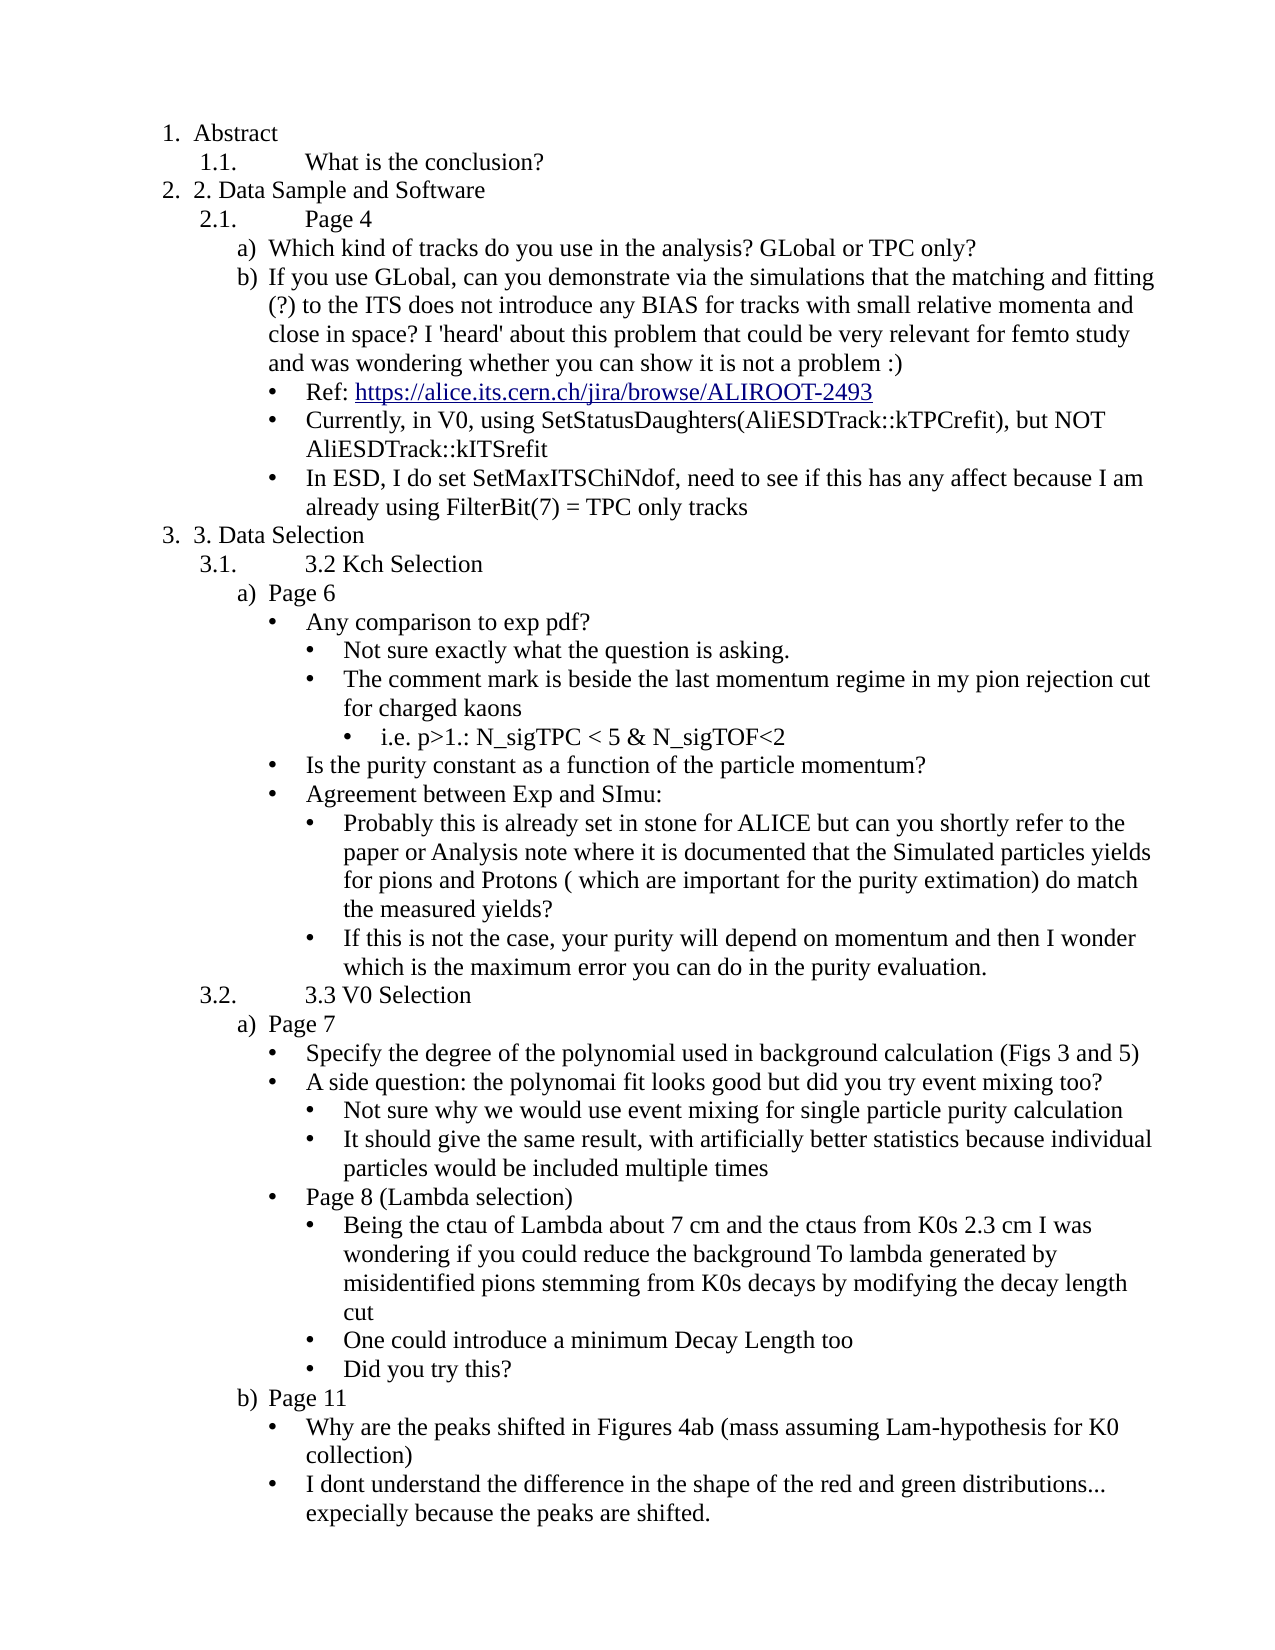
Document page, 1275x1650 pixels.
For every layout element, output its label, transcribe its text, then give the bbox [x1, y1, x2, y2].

list A side question: the polynomai fit looks good but did you try event mixing too? [268, 1067, 1157, 1096]
list If this is not the case, your purity will depend on momentum and then I wonder which is the maximum error you can do in the purity evaluation. [306, 923, 1157, 981]
list Abstract [156, 118, 1157, 147]
list 3.3 V0 Selection [193, 981, 1157, 1009]
list Currently, in V0, using SetStatusDaughters(AliESDTrack::kTPCrefit), but NOT AliESDTrack::kITSrefit [268, 406, 1157, 463]
list One could introduce a minimum Decay Length too [306, 1326, 1157, 1354]
list Page 7 [231, 1009, 1157, 1038]
list i.e. p>1.: N_sigTPC < 5 & N_sigTOF<2 [343, 722, 1157, 751]
list Being the ctau of Lambda about 7 cm and the ctaus from K0s 2.3 cm I was wondering if you could reduce the background To lambda generated by misidentified pions stemming from K0s decays by modifying the decay length cut [306, 1211, 1157, 1326]
list Which kind of tracks do you use in the analysis? GLobal or TPC only? [231, 233, 1157, 262]
list 3. Data Selection [156, 521, 1157, 549]
list If you use GLobal, can you demonstrate via the simulations that the matching and fitting (?) to the ITS does not introduce any BIAS for tracks with small relative momenta and close in space? I 'heard' about this problem that could be very relevant for femto study and was wondering whether you can show it is not a problem :) [231, 262, 1157, 377]
list I dont understand the difference in the shape of the red and green distributions... expecially because the peaks are shifted. [268, 1469, 1157, 1527]
list The comment mark is beside the last momentum regime in my pion rejection cut for charged kaons [306, 664, 1157, 722]
list Page 8 (Lambda selection) [268, 1182, 1157, 1211]
list Page 4 [193, 204, 1157, 233]
list In ESD, I do set SetMaxITSChiNdof, need to see if this has any affect because I am already using FilterBit(7) = TPC only tracks [268, 463, 1157, 521]
list 3.2 Kch Selection [193, 549, 1157, 578]
list Specify the degree of the polynomial used in background calculation (Figs 3 and 5) [268, 1038, 1157, 1067]
list It should give the same result, with artificially better statistics because individual particles would be included multiple times [306, 1124, 1157, 1182]
list Probably this is already set in stone for ALICE but can you shortly refer to the paper or Analysis note where it is documented that the Simulated particles yields for pions and Protons ( which are important for the purity extimation) do match the measured yields? [306, 808, 1157, 923]
list Any comparison to exp pdf? [268, 607, 1157, 636]
list Did you try this? [306, 1354, 1157, 1383]
list Agreement between Exp and SImu: [268, 779, 1157, 808]
list Page 11 [231, 1383, 1157, 1412]
list Ref: https://alice.its.cern.ch/jira/browse/ALIROOT-2493 [268, 377, 1157, 406]
list 2. Data Sample and Software [156, 176, 1157, 204]
list Not sure why we would use event mixing for single particle purity calculation [306, 1096, 1157, 1124]
list Page 6 [231, 578, 1157, 607]
list Is the purity constant as a function of the particle momentum? [268, 751, 1157, 779]
list Why are the peaks shifted in Figures 4ab (mass assuming Lam-hypothesis for K0 collection) [268, 1412, 1157, 1469]
list Not sure exactly what the question is asking. [306, 636, 1157, 664]
list What is the conclusion? [193, 147, 1157, 176]
